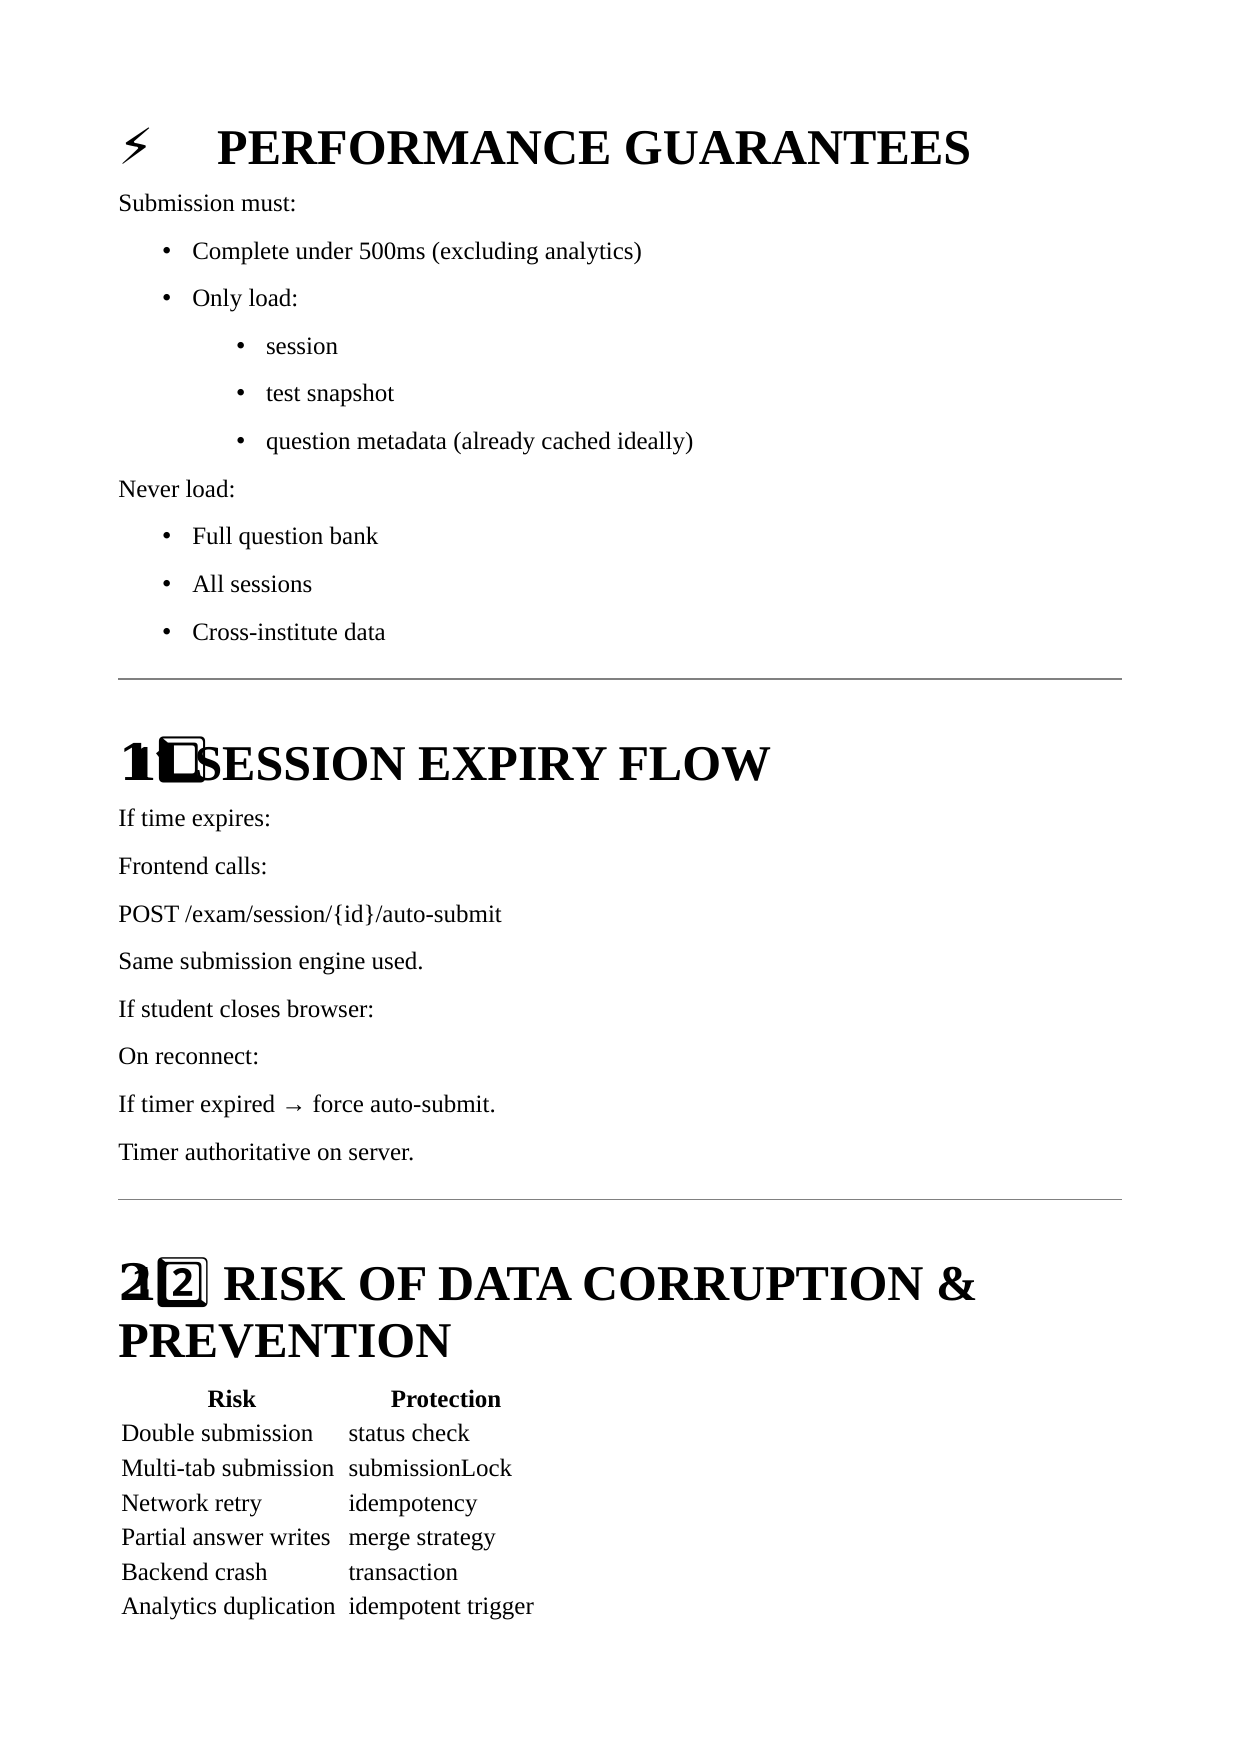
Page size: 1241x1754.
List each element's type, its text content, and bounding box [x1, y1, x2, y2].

text If student closes browser: [118, 994, 1122, 1023]
subtitle ⚡ 🔟 PERFORMANCE GUARANTEES [118, 118, 1122, 176]
text If timer expired → force auto-submit. [118, 1089, 1122, 1118]
list session [236, 331, 1122, 360]
table_cell Backend crash [118, 1554, 345, 1588]
text Timer authoritative on server. [118, 1137, 1122, 1165]
table_cell Multi-tab submission [118, 1450, 345, 1485]
subtitle 🧱 11️⃣ SESSION EXPIRY FLOW [118, 733, 1122, 791]
table_cell idempotent trigger [345, 1589, 546, 1623]
text POST /exam/session/{id}/auto-submit [118, 899, 1122, 927]
table_cell merge strategy [345, 1519, 546, 1554]
table_cell status check [345, 1416, 546, 1450]
text Never load: [118, 474, 1122, 502]
table_cell submissionLock [345, 1450, 546, 1485]
text If time expires: [118, 803, 1122, 832]
subtitle 🧠 12️⃣ RISK OF DATA CORRUPTION & PREVENTION [118, 1253, 1122, 1368]
list Cross-institute data [162, 617, 1122, 645]
text Frontend calls: [118, 851, 1122, 880]
table_cell idempotency [345, 1485, 546, 1519]
list question metadata (already cached ideally) [236, 426, 1122, 455]
table_cell Double submission [118, 1416, 345, 1450]
table_cell Network retry [118, 1485, 345, 1519]
table_header Protection [345, 1381, 546, 1416]
table_cell transaction [345, 1554, 546, 1588]
text Submission must: [118, 188, 1122, 217]
list Complete under 500ms (excluding analytics) [162, 236, 1122, 264]
text Same submission engine used. [118, 946, 1122, 975]
list Full question bank [162, 521, 1122, 550]
list test snapshot [236, 378, 1122, 407]
table_header Risk [118, 1381, 345, 1416]
list Only load: [162, 283, 1122, 312]
text On reconnect: [118, 1041, 1122, 1070]
table_cell Analytics duplication [118, 1589, 345, 1623]
table_cell Partial answer writes [118, 1519, 345, 1554]
list All sessions [162, 569, 1122, 598]
